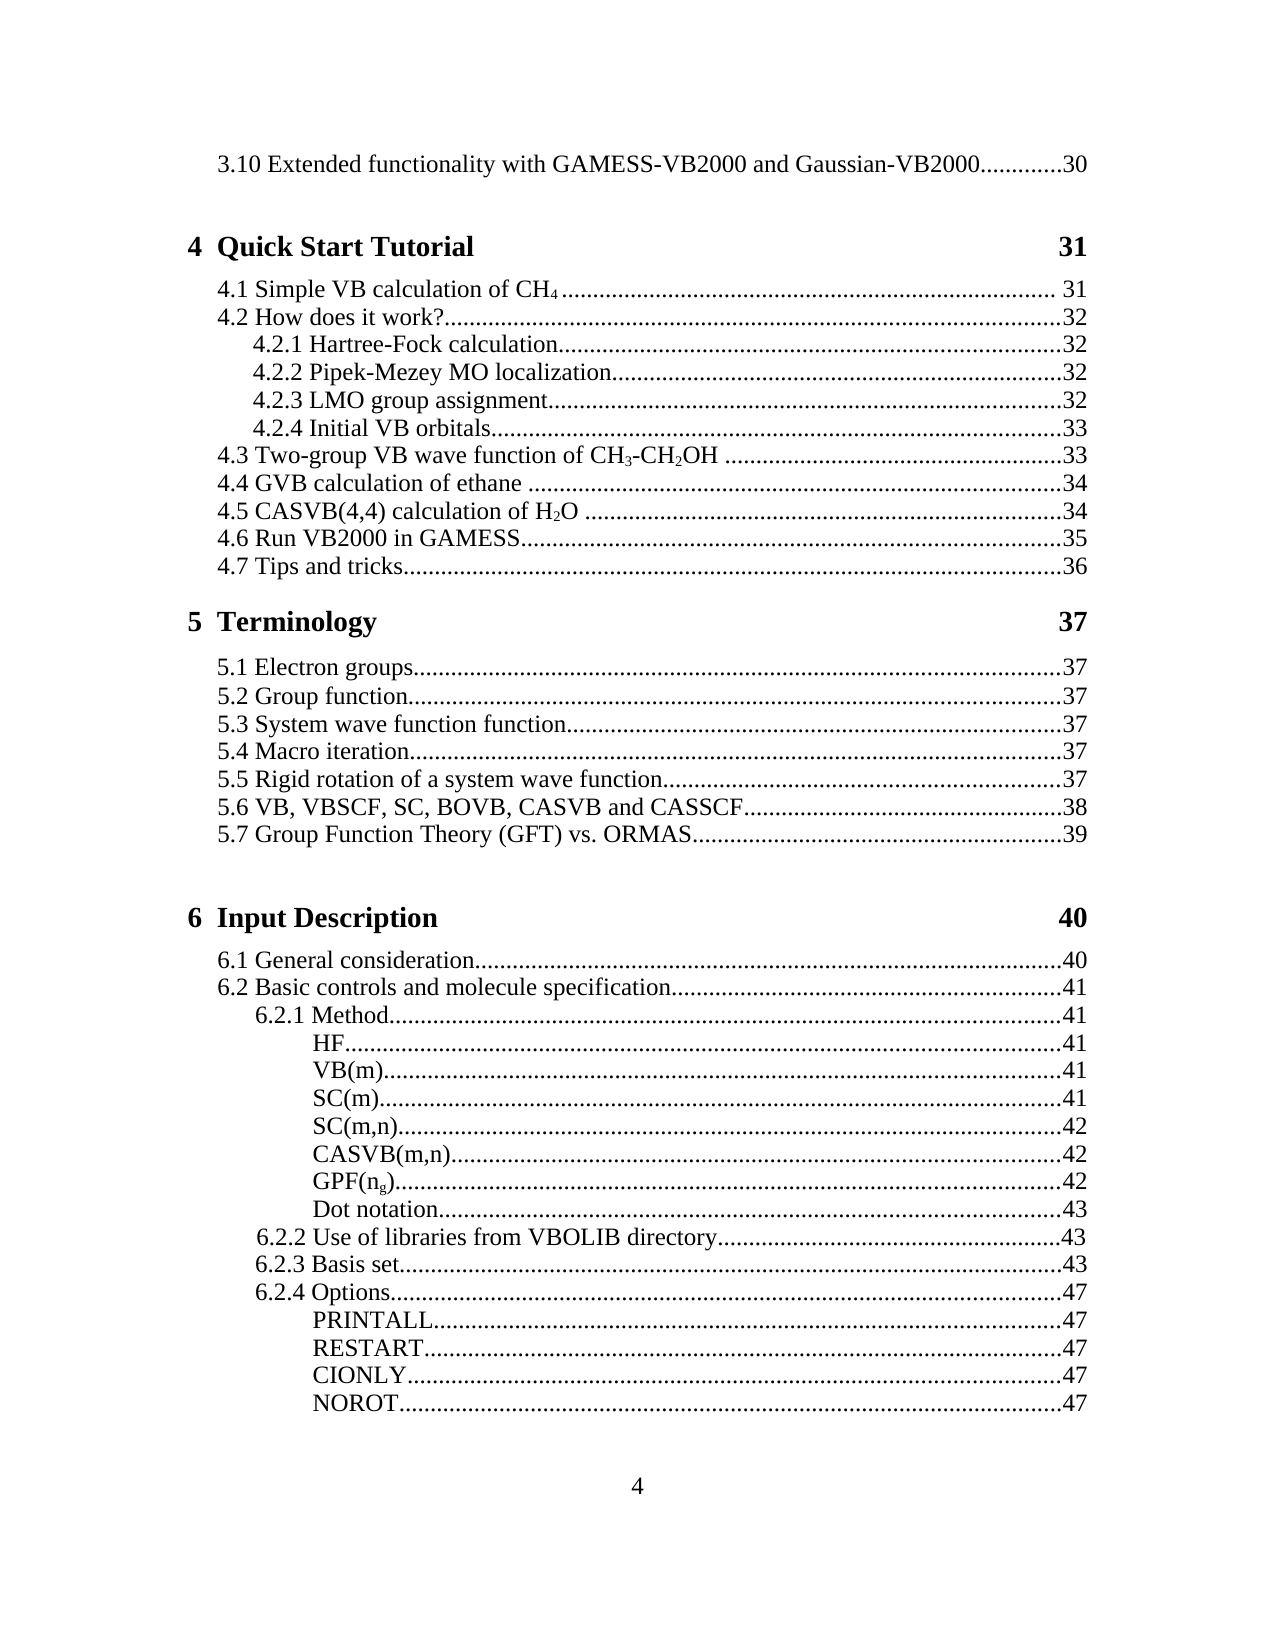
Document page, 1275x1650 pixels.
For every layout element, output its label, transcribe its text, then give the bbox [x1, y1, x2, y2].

text 5.3 System wave function function 37 [217, 710, 1087, 737]
text 6.1 General consideration 40 [217, 946, 1087, 973]
subtitle 5 Terminology 37 [187, 605, 1087, 637]
text 4.4 GVB calculation of ethane 34 [217, 469, 1087, 497]
text CIONLY 47 [312, 1361, 1087, 1389]
text HF 41 [312, 1029, 1087, 1057]
text 4.2.2 Pipek-Mezey MO localization 32 [246, 358, 1087, 386]
text 6.2.4 Options 47 [255, 1278, 1087, 1306]
text 4.6 Run VB2000 in GAMESS 35 [217, 524, 1087, 552]
subtitle 4 Quick Start Tutorial 31 [187, 230, 1087, 263]
text 4.5 CASVB(4,4) calculation of H2O 34 [217, 497, 1087, 524]
text 4.2.3 LMO group assignment 32 [246, 386, 1087, 414]
text 4.2.4 Initial VB orbitals 33 [246, 414, 1087, 441]
text 5.1 Electron groups 37 [187, 650, 1087, 682]
text 5.6 VB, VBSCF, SC, BOVB, CASVB and CASSCF 38 [217, 793, 1087, 821]
text 3.10 Extended functionality with GAMESS-VB2000 and Gaussian-VB2000 30 [217, 150, 1087, 178]
text PRINTALL 47 [312, 1306, 1087, 1334]
text 4.2 How does it work? 32 [217, 303, 1087, 331]
text 6.2.2 Use of libraries from VBOLIB directory.......................................................43 [187, 1223, 1087, 1251]
text 5.2 Group function 37 [217, 682, 1087, 710]
text VB(m) 41 [312, 1057, 1087, 1084]
text 6.2.3 Basis set 43 [255, 1251, 1087, 1278]
text Dot notation 43 [312, 1195, 1087, 1223]
text 4.2.1 Hartree-Fock calculation 32 [246, 331, 1087, 358]
text 5.7 Group Function Theory (GFT) vs. ORMAS 39 [217, 821, 1087, 848]
text 4.3 Two-group VB wave function of CH3-CH2OH 33 [217, 441, 1087, 469]
text GPF(ng) 42 [312, 1167, 1087, 1195]
text 6.2.1 Method 41 [255, 1001, 1087, 1029]
text 5.4 Macro iteration 37 [217, 737, 1087, 765]
text 4.7 Tips and tricks 36 [217, 552, 1087, 580]
text SC(m) 41 [312, 1084, 1087, 1112]
text SC(m,n) 42 [312, 1112, 1087, 1140]
subtitle 6 Input Description 40 [187, 901, 1087, 933]
text 4.1 Simple VB calculation of CH4 31 [217, 275, 1087, 303]
text 5.5 Rigid rotation of a system wave function 37 [217, 765, 1087, 793]
text CASVB(m,n) 42 [312, 1140, 1087, 1167]
text NOROT 47 [312, 1389, 1087, 1417]
text 6.2 Basic controls and molecule specification 41 [217, 973, 1087, 1001]
text RESTART 47 [312, 1334, 1087, 1361]
